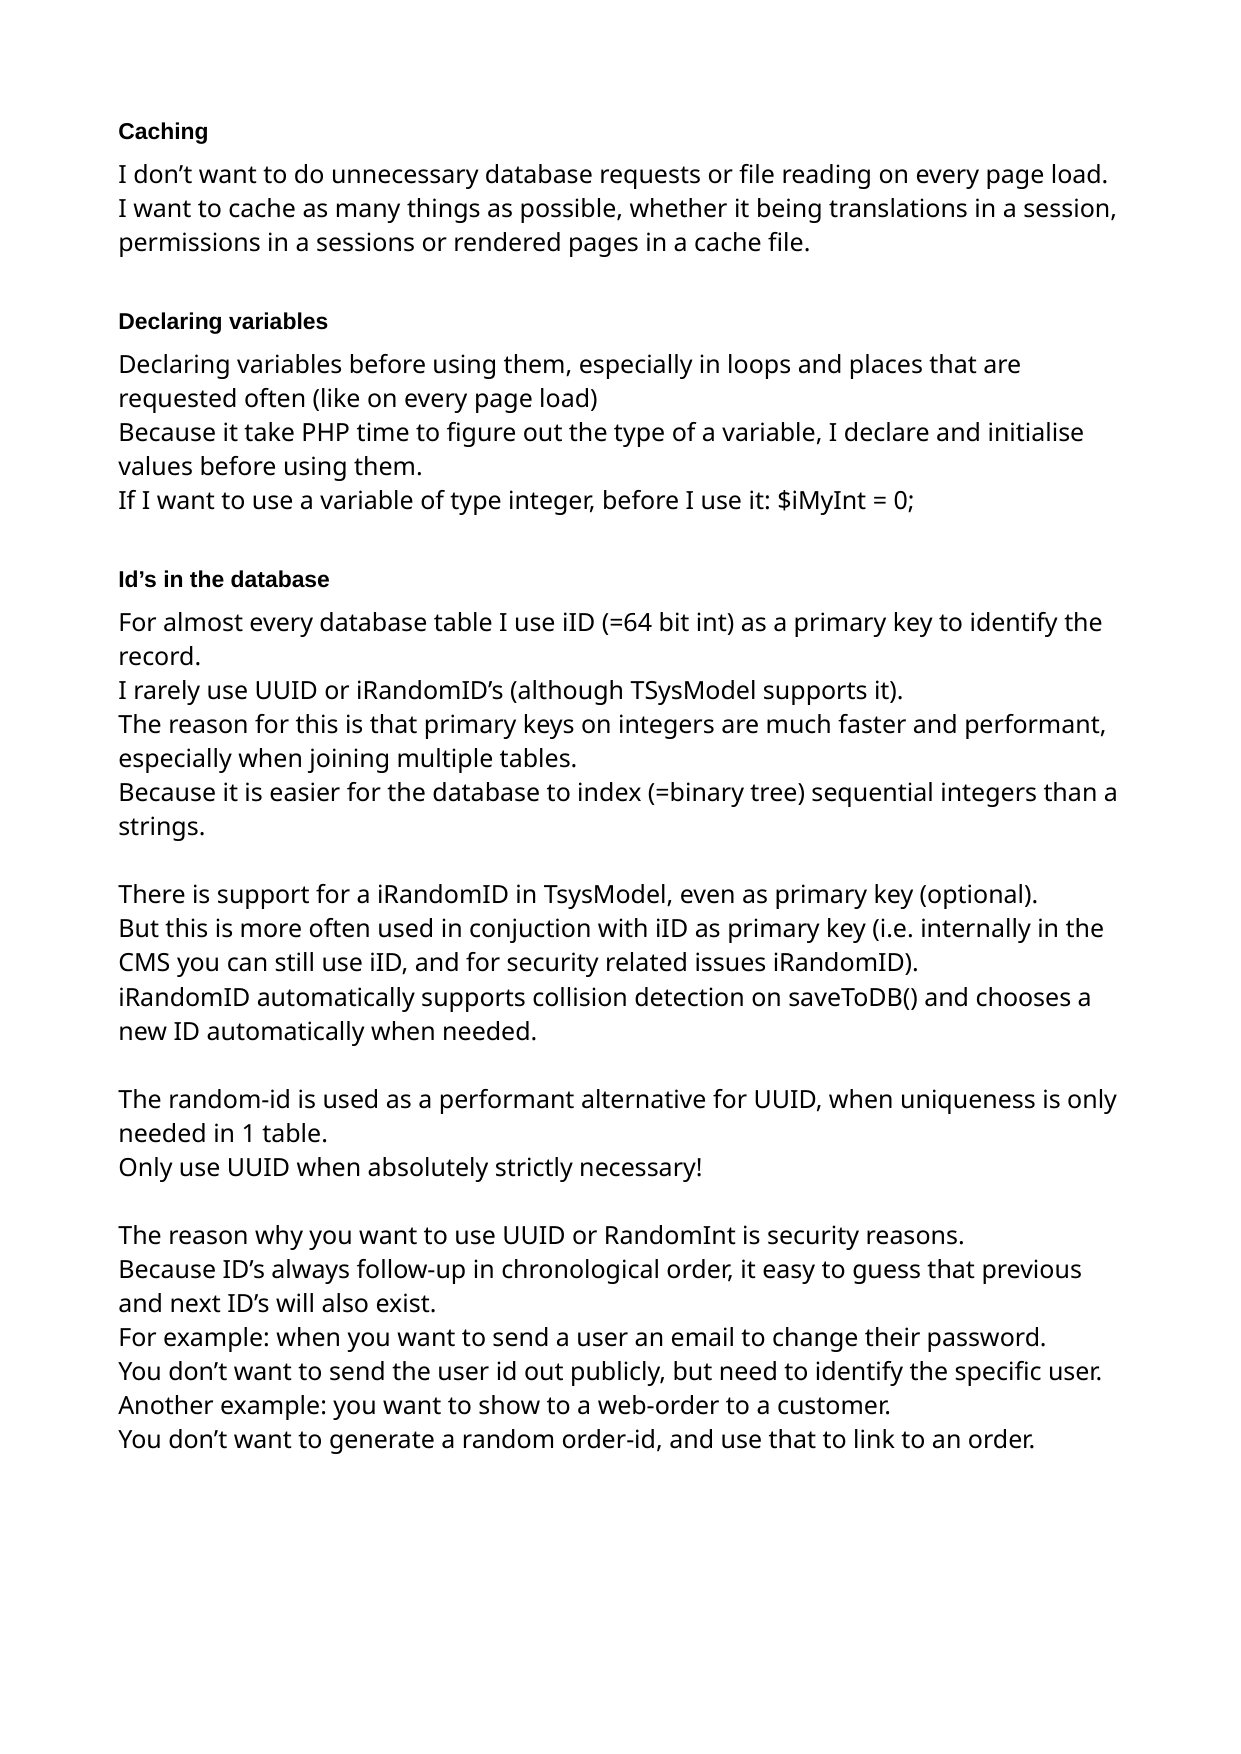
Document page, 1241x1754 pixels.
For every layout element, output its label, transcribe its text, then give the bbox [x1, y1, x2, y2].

text I want to cache as many things as possible, whether it being translations in a session, permissions in a sessions or rendered pages in a cache file. [118, 191, 1122, 259]
text Only use UUID when absolutely strictly necessary! [118, 1149, 1122, 1183]
subtitle Id’s in the database [118, 566, 1122, 592]
text I rarely use UUID or iRandomID’s (although TSysModel supports it). [118, 673, 1122, 707]
text The random-id is used as a performant alternative for UUID, when uniqueness is only needed in 1 table. [118, 1081, 1122, 1149]
text There is support for a iRandomID in TsysModel, even as primary key (optional). [118, 877, 1122, 911]
text Because it take PHP time to figure out the type of a variable, I declare and initialise values before using them. If I want to use a variable of type integer, before I use it: $iMyInt = 0; [118, 415, 1122, 517]
text Declaring variables before using them, especially in loops and places that are requested often (like on every page load) [118, 347, 1122, 415]
text For example: when you want to send a user an email to change their password. You don’t want to send the user id out publicly, but need to identify the specific user. [118, 1320, 1122, 1388]
text Because it is easier for the database to index (=binary tree) sequential integers than a strings. [118, 775, 1122, 843]
text iRandomID automatically supports collision detection on saveToDB() and chooses a new ID automatically when needed. [118, 979, 1122, 1047]
subtitle Caching [118, 118, 1122, 144]
text The reason why you want to use UUID or RandomInt is security reasons. Because ID’s always follow-up in chronological order, it easy to guess that previous and next ID’s will also exist. [118, 1218, 1122, 1320]
text But this is more often used in conjuction with iID as primary key (i.e. internally in the CMS you can still use iID, and for security related issues iRandomID). [118, 911, 1122, 979]
text I don’t want to do unnecessary database requests or file reading on every page load. [118, 157, 1122, 191]
subtitle Declaring variables [118, 308, 1122, 334]
text For almost every database table I use iID (=64 bit int) as a primary key to identify the record. [118, 604, 1122, 673]
text Another example: you want to show to a web-order to a customer. You don’t want to generate a random order-id, and use that to link to an order. [118, 1388, 1122, 1490]
text The reason for this is that primary keys on integers are much faster and performant, especially when joining multiple tables. [118, 707, 1122, 775]
